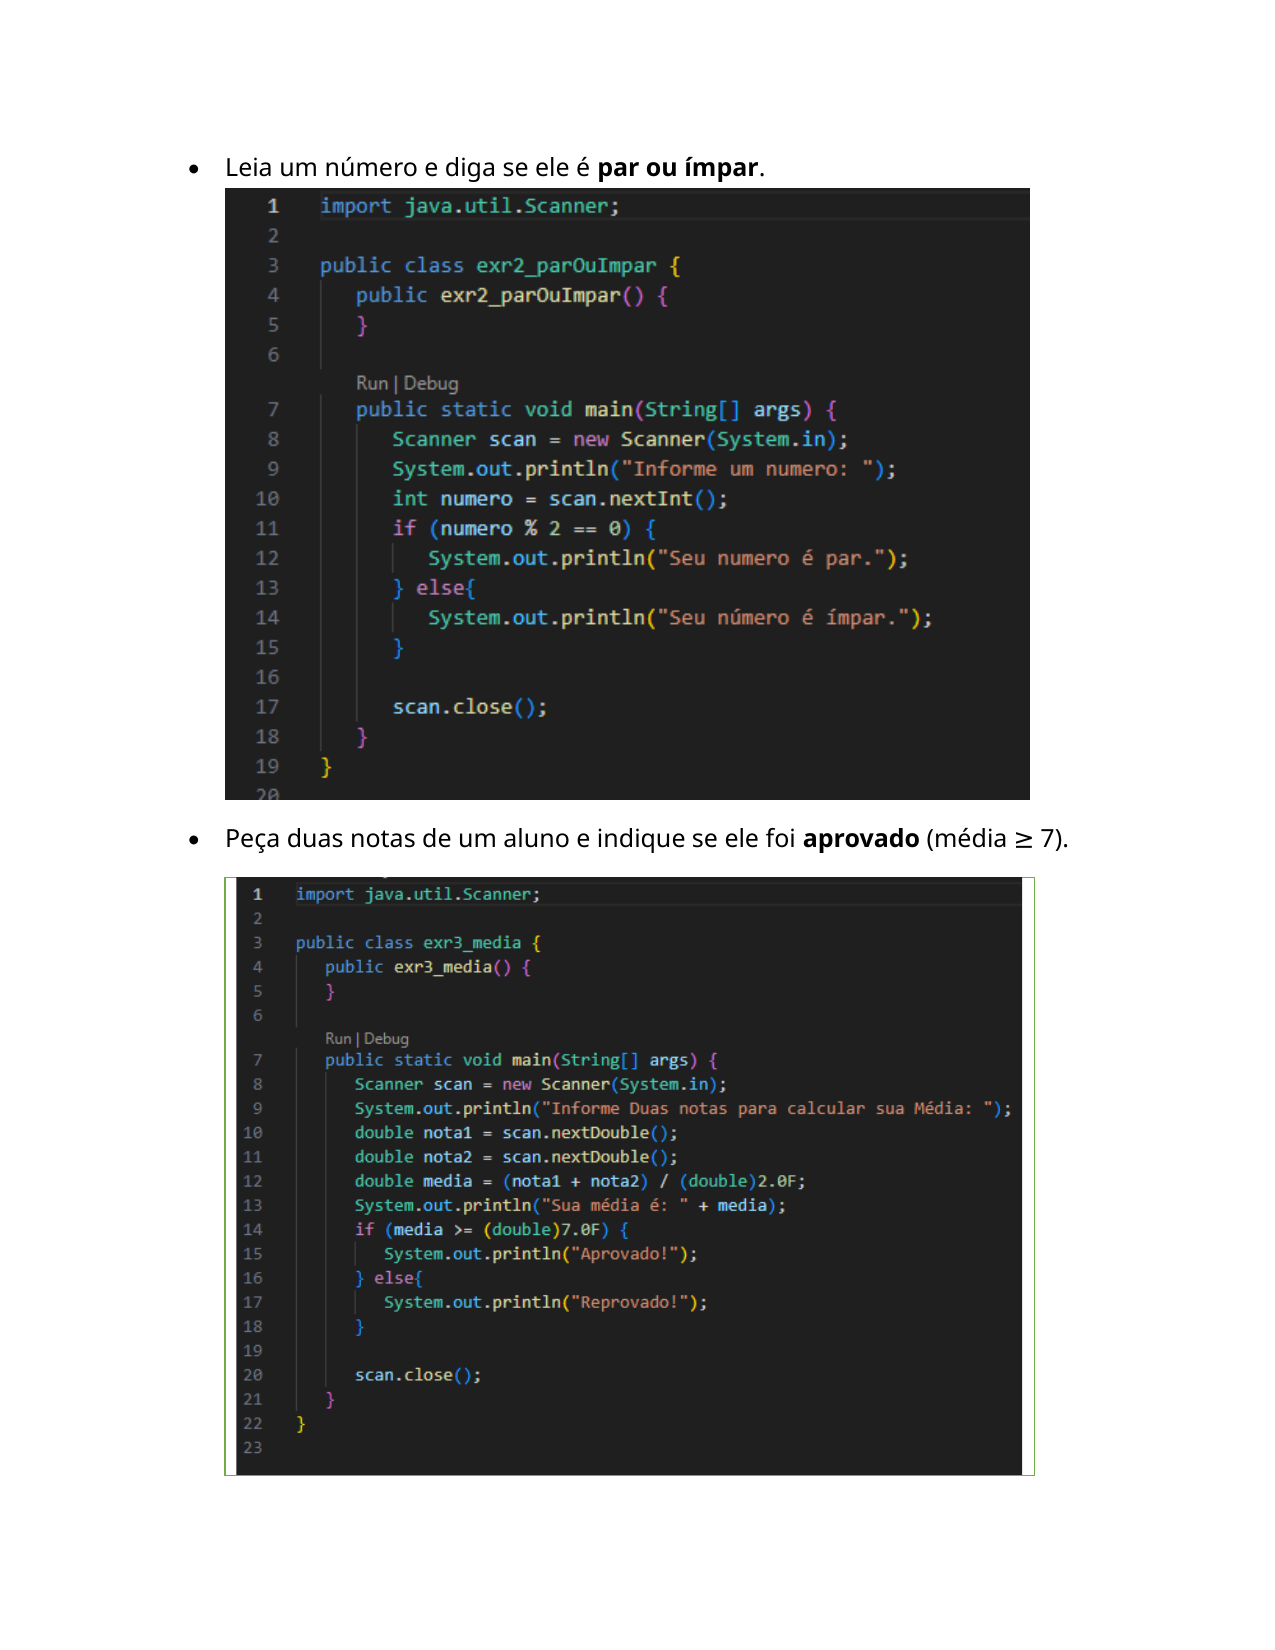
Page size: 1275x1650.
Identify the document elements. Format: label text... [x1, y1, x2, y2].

list Leia um número e diga se ele é par ou ímpar. [187, 150, 1125, 799]
table_header [226, 878, 236, 1474]
list Peça duas notas de um aluno e indique se ele foi aprovado (média ≥ 7). [187, 821, 1125, 855]
table_header [1023, 878, 1034, 1474]
